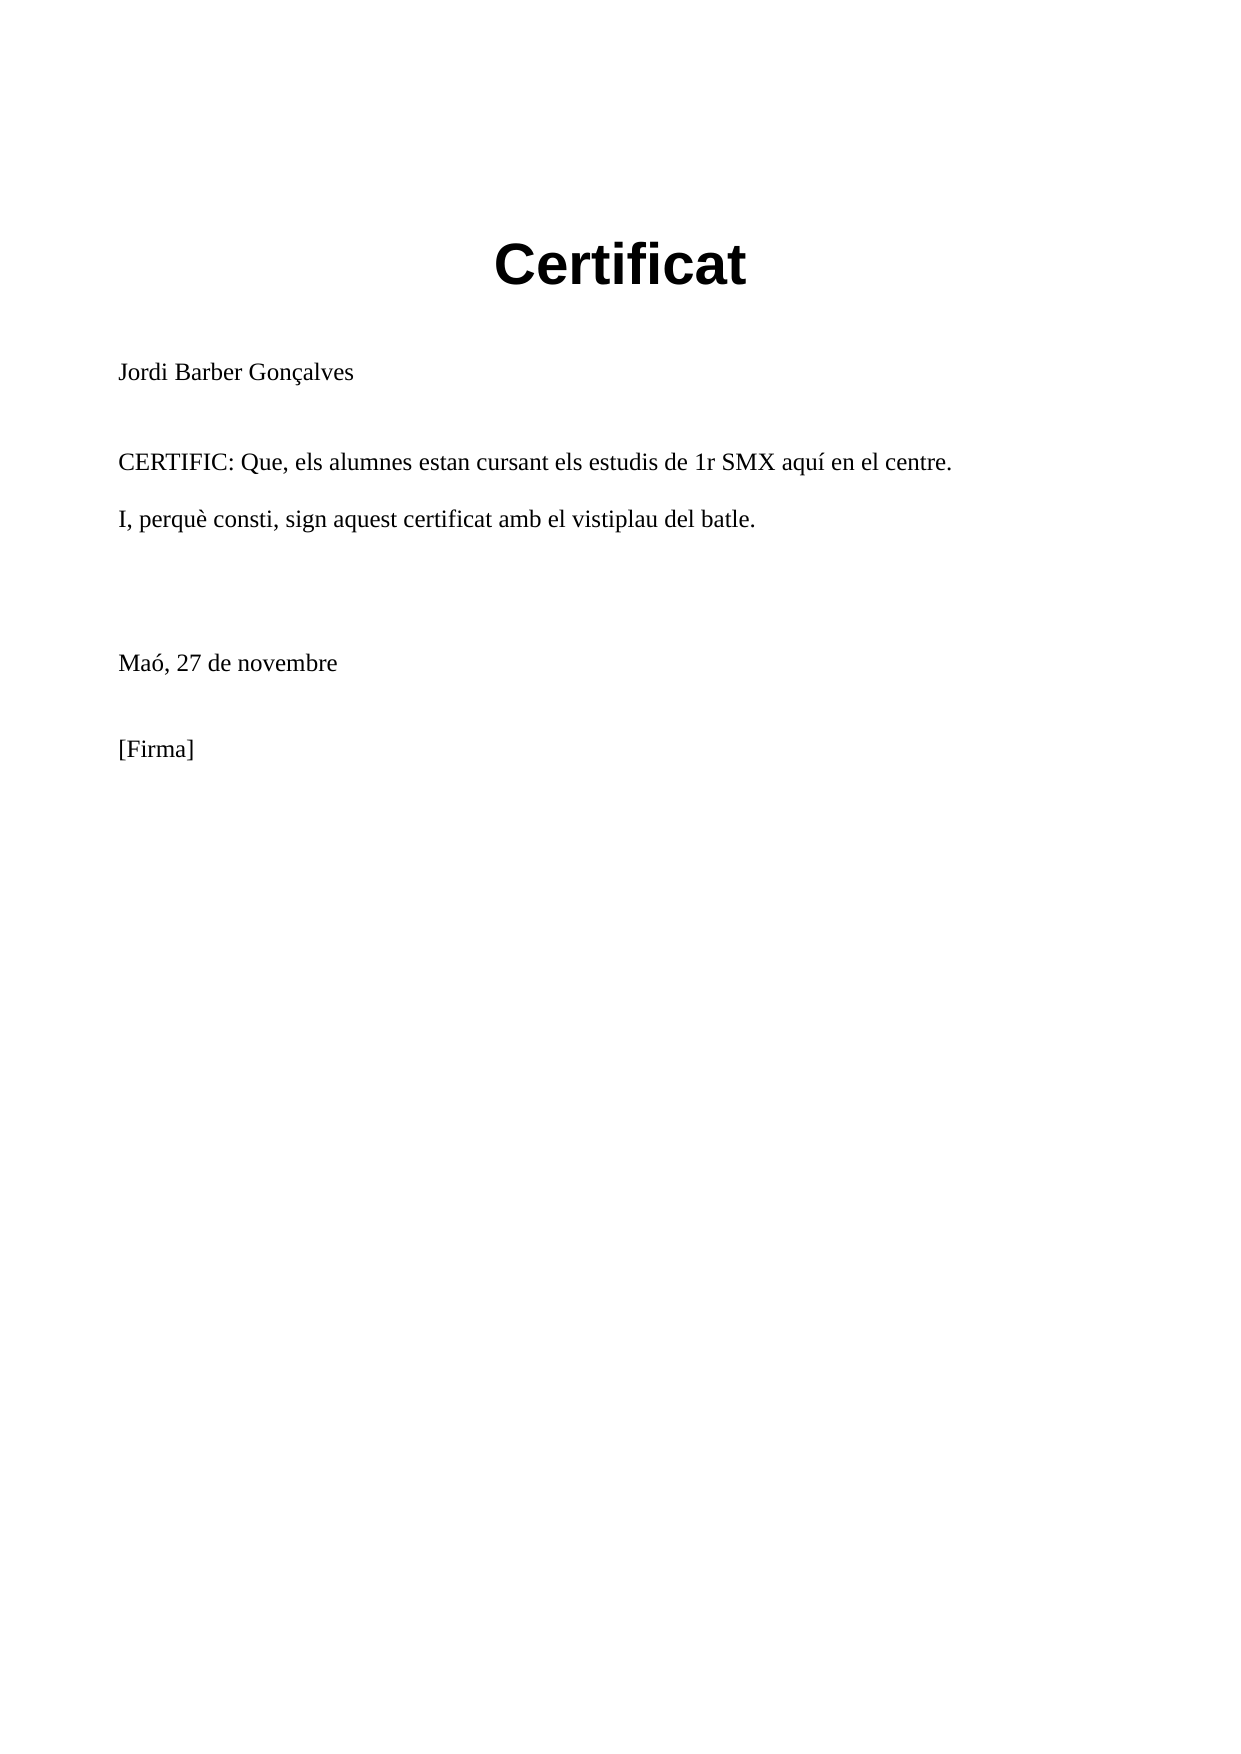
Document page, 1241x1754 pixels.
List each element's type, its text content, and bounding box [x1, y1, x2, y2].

text [Firma] [118, 734, 1122, 763]
title Certificat [118, 229, 1122, 296]
text Jordi Barber Gonçalves [118, 357, 1122, 385]
text Maó, 27 de novembre [118, 648, 1122, 677]
text I, perquè consti, sign aquest certificat amb el vistiplau del batle. [118, 504, 1122, 533]
text CERTIFIC: Que, els alumnes estan cursant els estudis de 1r SMX aquí en el centre. [118, 447, 1122, 476]
